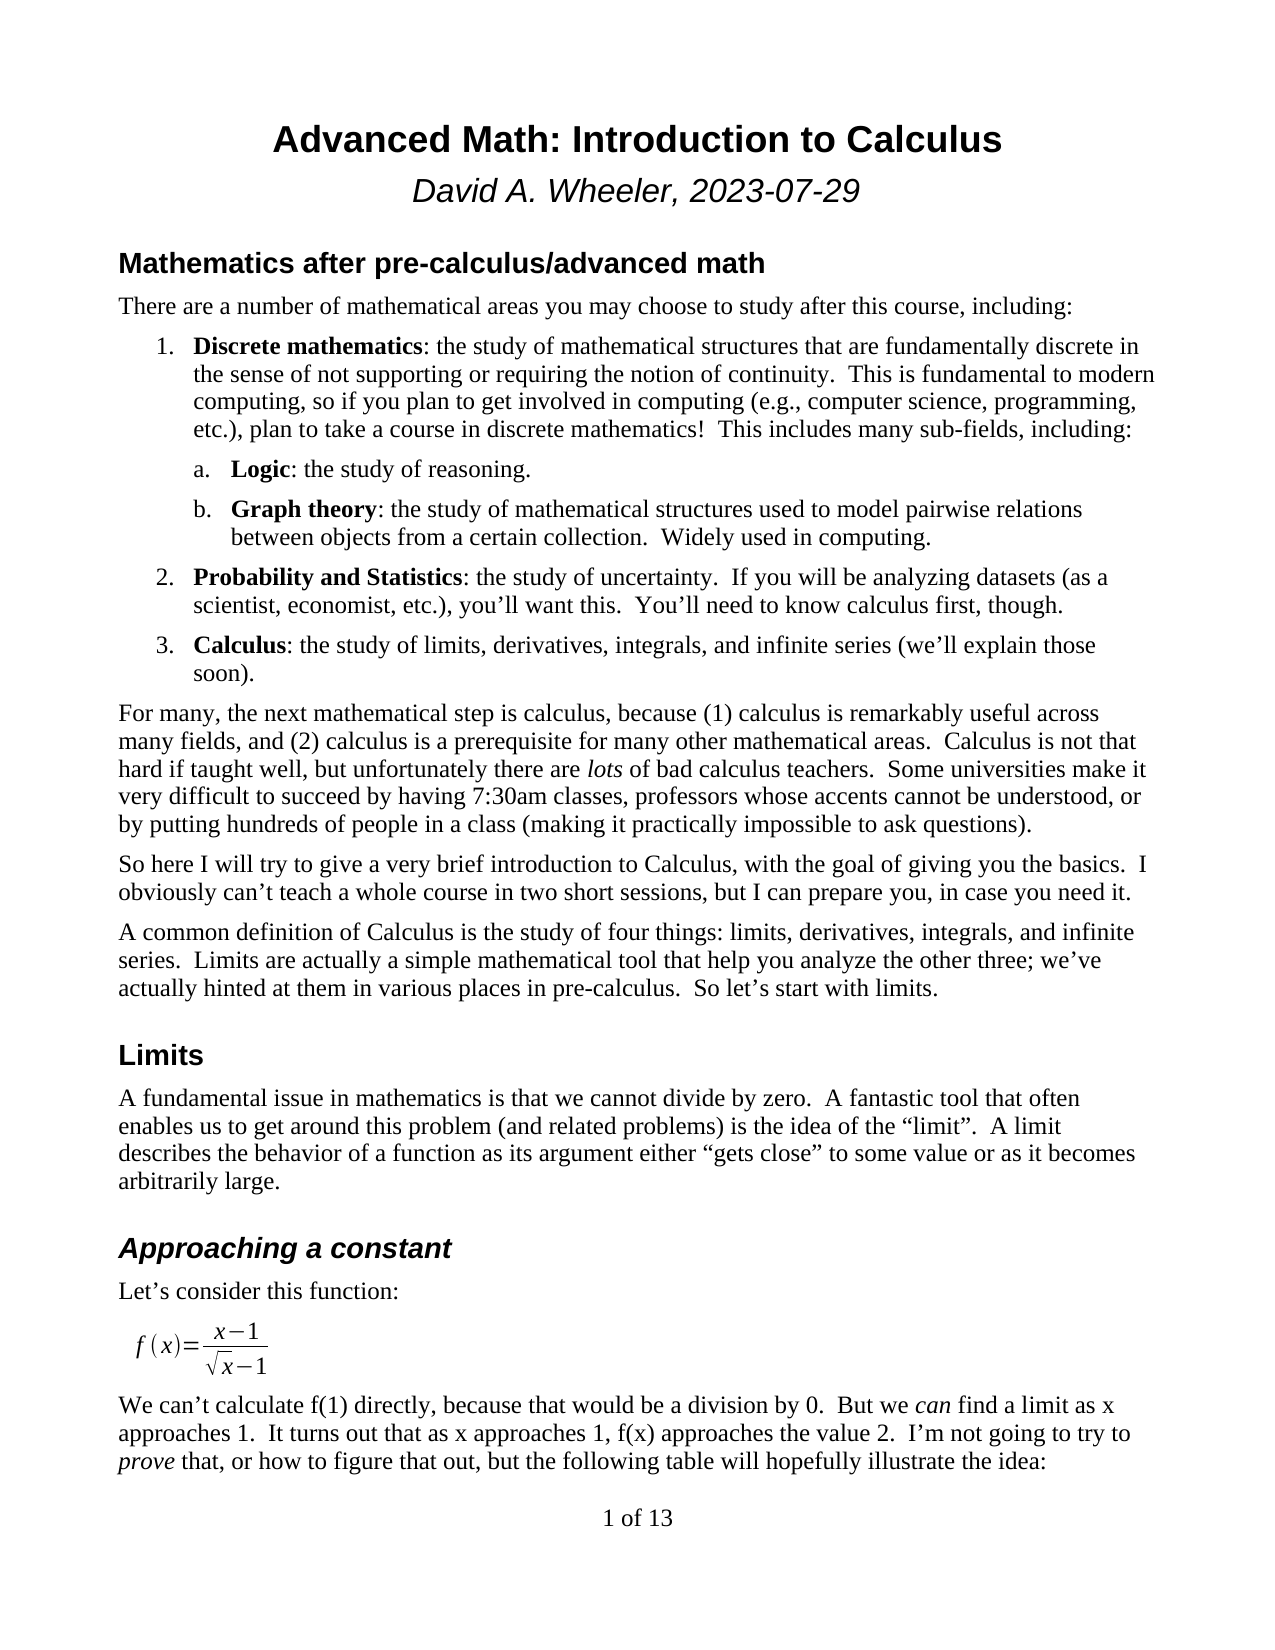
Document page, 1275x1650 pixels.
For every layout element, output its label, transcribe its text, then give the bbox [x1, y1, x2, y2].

list Calculus: the study of limits, derivatives, integrals, and infinite series (we’ll explain those soon). [156, 631, 1157, 687]
subtitle Mathematics after pre-calculus/advanced math [118, 247, 1157, 279]
text There are a number of mathematical areas you may choose to study after this course, including: [118, 292, 1157, 319]
text A common definition of Calculus is the study of four things: limits, derivatives, integrals, and infinite series. Limits are actually a simple mathematical tool that help you analyze the other three; we’ve actually hinted at them in various places in pre-calculus. So let’s start with limits. [118, 918, 1157, 1001]
subtitle David A. Wheeler, 2023-07-29 [118, 172, 1157, 210]
title Advanced Math: Introduction to Calculus [118, 118, 1157, 160]
subtitle Limits [118, 1039, 1157, 1072]
text Let’s consider this function: [118, 1277, 1157, 1305]
text For many, the next mathematical step is calculus, because (1) calculus is remarkably useful across many fields, and (2) calculus is a prerequisite for many other mathematical areas. Calculus is not that hard if taught well, but unfortunately there are lots of bad calculus teachers. Some universities make it very difficult to succeed by having 7:30am classes, professors whose accents cannot be understood, or by putting hundreds of people in a class (making it practically impossible to ask questions). [118, 699, 1157, 838]
list Logic: the study of reasoning. [193, 455, 1157, 483]
text We can’t calculate f(1) directly, because that would be a division by 0. But we can find a limit as x approaches 1. It turns out that as x approaches 1, f(x) approaches the value 2. I’m not going to try to prove that, or how to figure that out, but the following table will hopefully illustrate the idea: [118, 1391, 1157, 1474]
list Graph theory: the study of mathematical structures used to model pairwise relations between objects from a certain collection. Widely used in computing. [193, 496, 1157, 551]
text A fundamental issue in mathematics is that we cannot divide by zero. A fantastic tool that often enables us to get around this problem (and related problems) is the idea of the “limit”. A limit describes the behavior of a function as its argument either “gets close” to some value or as it becomes arbitrarily large. [118, 1084, 1157, 1195]
text So here I will try to give a very brief introduction to Calculus, with the goal of giving you the basics. I obviously can’t teach a whole course in two short sessions, but I can prepare you, in case you need it. [118, 850, 1157, 906]
subtitle Approaching a constant [118, 1232, 1157, 1265]
list Probability and Statistics: the study of uncertainty. If you will be analyzing datasets (as a scientist, economist, etc.), you’ll want this. You’ll need to know calculus first, though. [156, 563, 1157, 619]
list Discrete mathematics: the study of mathematical structures that are fundamentally discrete in the sense of not supporting or requiring the notion of continuity. This is fundamental to modern computing, so if you plan to get involved in computing (e.g., computer science, programming, etc.), plan to take a course in discrete mathematics! This includes many sub-fields, including: [156, 332, 1157, 443]
